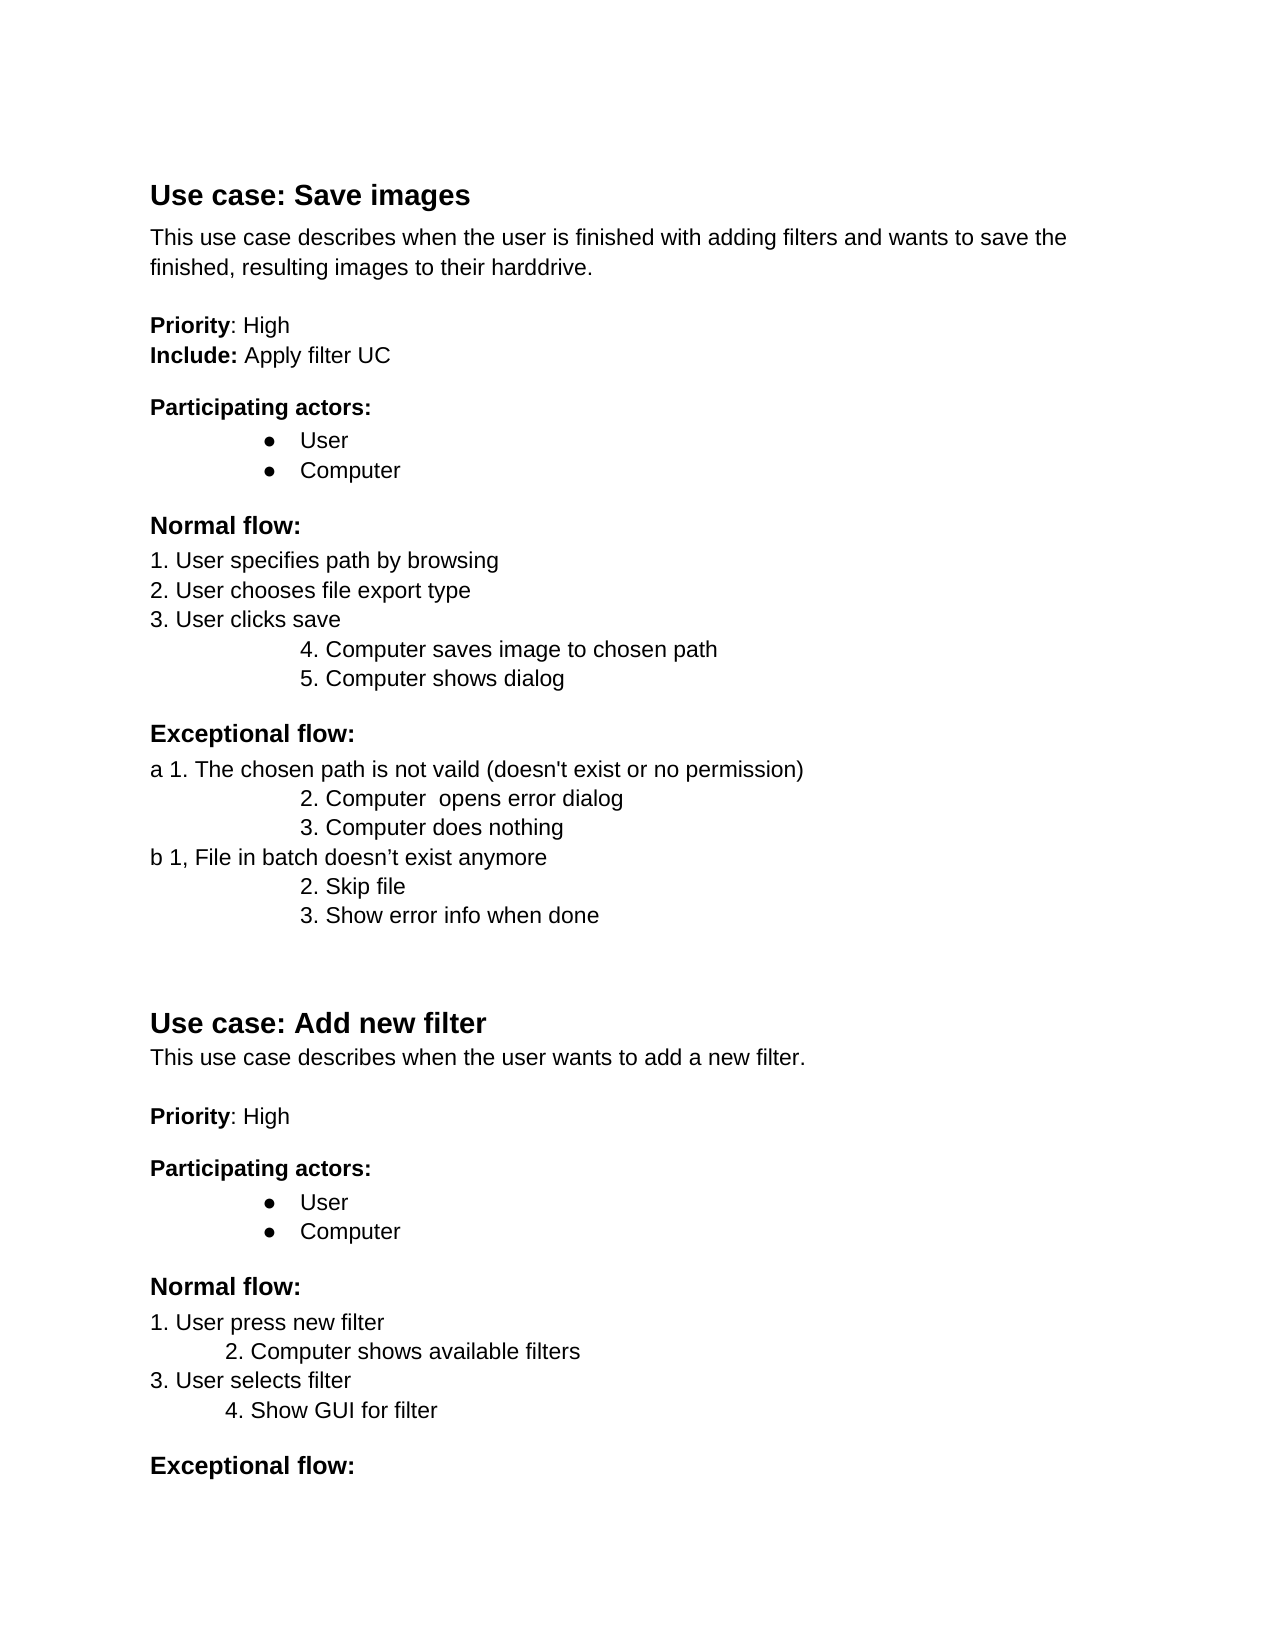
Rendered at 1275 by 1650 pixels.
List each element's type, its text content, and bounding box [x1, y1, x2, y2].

list User [262, 1189, 1125, 1215]
subtitle Participating actors: [150, 395, 1125, 420]
list Computer [262, 458, 1125, 483]
text 1. User specifies path by browsing [150, 548, 1125, 574]
subtitle Use case: Save images [150, 179, 1125, 212]
text 4. Show GUI for filter [150, 1397, 1125, 1423]
text This use case describes when the user is finished with adding filters and wants to save the finished, resulting images to their harddrive. [150, 225, 1125, 280]
list Computer [262, 1219, 1125, 1244]
text Use case: Add new filter [150, 1007, 1125, 1040]
text a 1. The chosen path is not vaild (doesn't exist or no permission) [150, 756, 1125, 782]
subtitle Normal flow: [150, 512, 1125, 540]
subtitle Participating actors: [150, 1156, 1125, 1181]
text Include: Apply filter UC [150, 342, 1125, 368]
text 5. Computer shows dialog [150, 666, 1125, 691]
text This use case describes when the user wants to add a new filter. [150, 1045, 1125, 1070]
list User [262, 428, 1125, 454]
text 4. Computer saves image to chosen path [150, 636, 1125, 662]
text 2. Skip file [150, 874, 1125, 899]
text b 1, File in batch doesn’t exist anymore [150, 844, 1125, 870]
text 3. User clicks save [150, 607, 1125, 633]
text 3. Show error info when done [150, 903, 1125, 929]
text Priority: High [150, 1103, 1125, 1129]
text Priority: High [150, 313, 1125, 339]
subtitle Exceptional flow: [150, 720, 1125, 748]
text 3. Computer does nothing [150, 815, 1125, 841]
subtitle Exceptional flow: [150, 1452, 1125, 1480]
text 1. User press new filter [150, 1309, 1125, 1335]
text 2. Computer opens error dialog [150, 786, 1125, 811]
text 3. User selects filter [150, 1368, 1125, 1394]
subtitle Normal flow: [150, 1273, 1125, 1301]
text 2. Computer shows available filters [150, 1339, 1125, 1364]
text 2. User chooses file export type [150, 578, 1125, 603]
